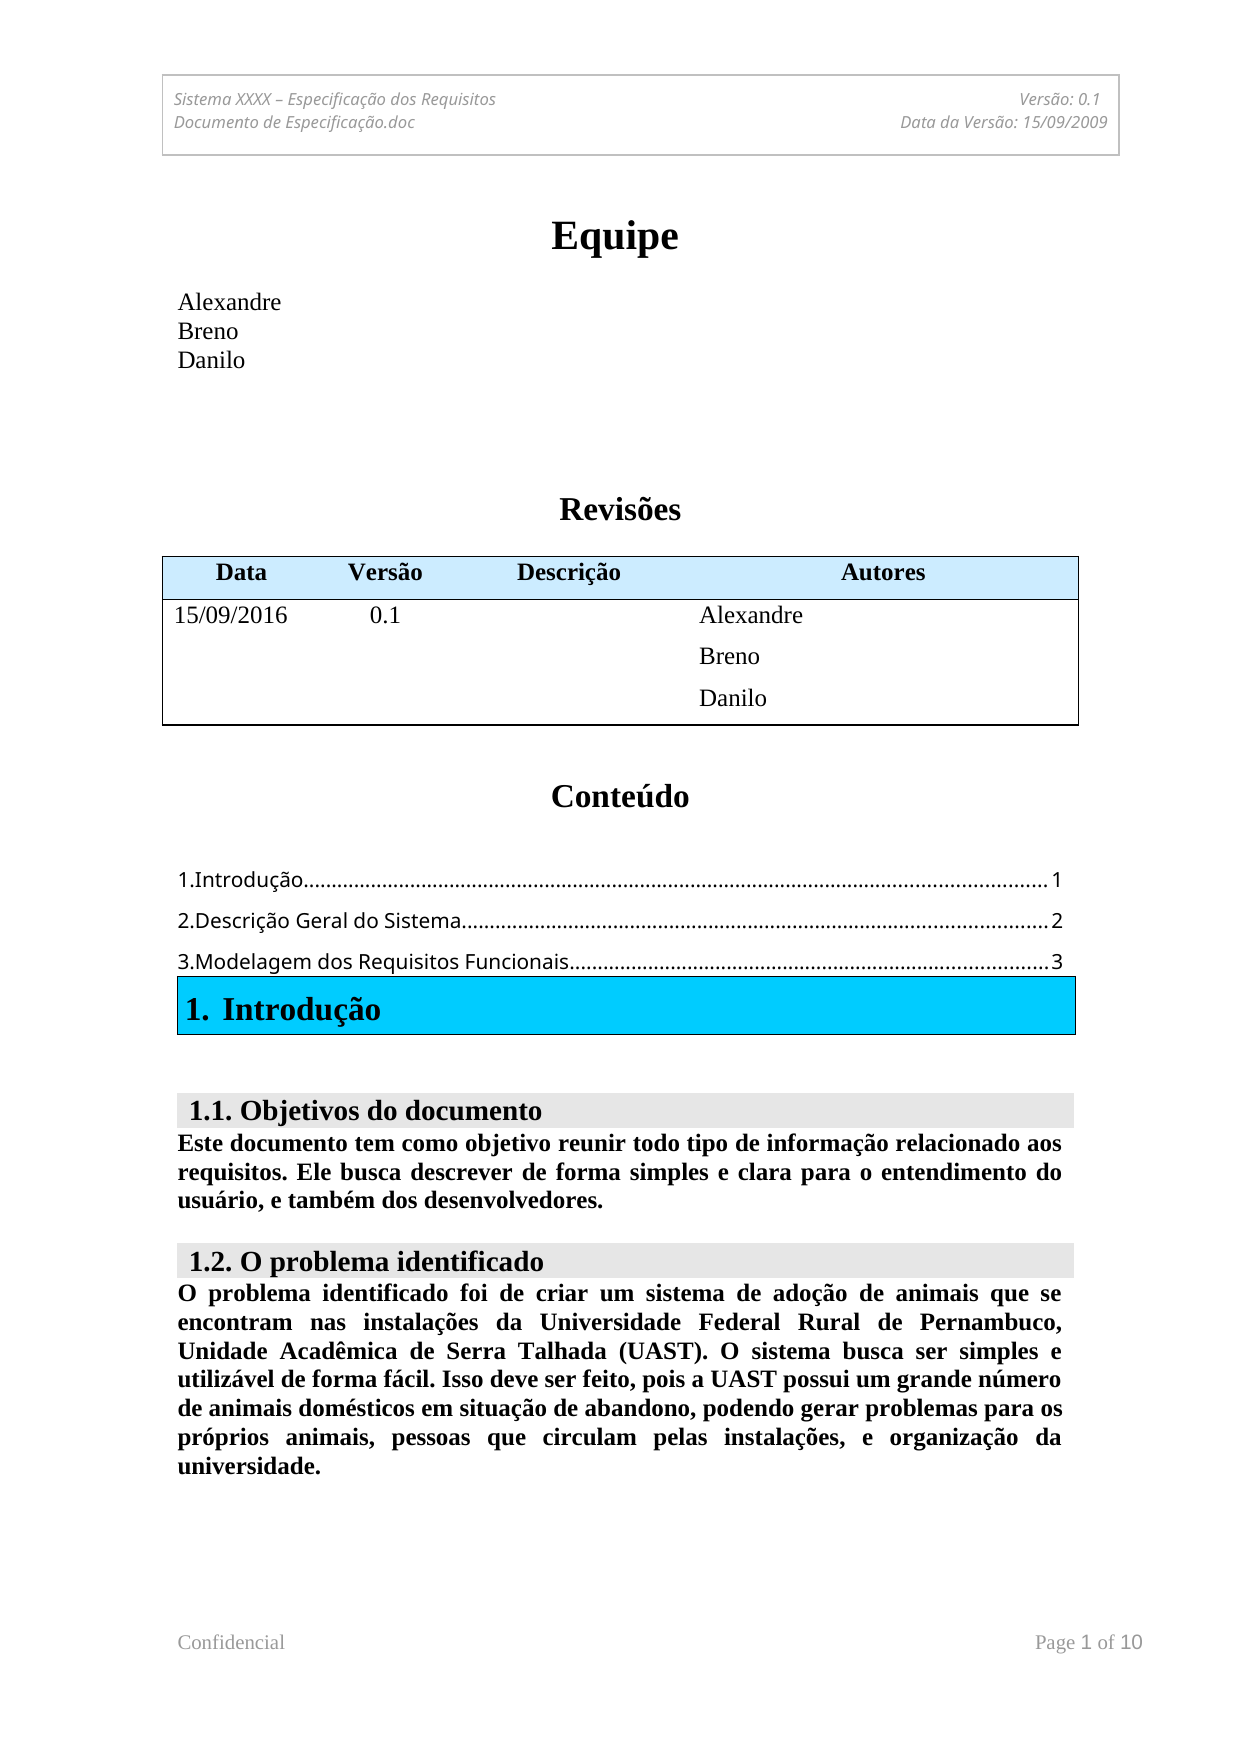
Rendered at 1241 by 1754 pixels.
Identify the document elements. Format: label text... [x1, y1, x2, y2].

table_header 1.1. Objetivos do documento [177, 1093, 1074, 1128]
table_cell Alexandre Breno Danilo [688, 600, 1078, 724]
text O problema identificado foi de criar um sistema de adoção de animais que se encontram nas instalações da Universidade Federal Rural de Pernambuco, Unidade Acadêmica de Serra Talhada (UAST). O sistema busca ser simples e utilizável de forma fácil. Isso deve ser feito, pois a UAST possui um grande número de animais domésticos em situação de abandono, podendo gerar problemas para os próprios animais, pessoas que circulam pelas instalações, e organização da universidade. [177, 1278, 1063, 1479]
table_header 1.2. O problema identificado [177, 1243, 1074, 1278]
text 1.Introdução 1 [177, 866, 1096, 894]
text Equipe [177, 211, 1063, 259]
text Alexandre [177, 287, 1063, 316]
text Danilo [177, 345, 1063, 374]
table_header Data [163, 557, 320, 599]
table_header Introdução [178, 977, 1075, 1034]
text 2.Descrição Geral do Sistema 2 [177, 906, 1096, 935]
table_header Versão [320, 557, 450, 599]
text Breno [177, 316, 1063, 345]
table_cell 0.1 [320, 600, 450, 724]
text Este documento tem como objetivo reunir todo tipo de informação relacionado aos requisitos. Ele busca descrever de forma simples e clara para o entendimento do usuário, e também dos desenvolvedores. [177, 1128, 1063, 1214]
table_cell [450, 600, 688, 724]
table_cell 15/09/2016 [163, 600, 320, 724]
text Conteúdo [177, 776, 1063, 853]
table_header Descrição [450, 557, 688, 599]
text 3.Modelagem dos Requisitos Funcionais 3 [177, 947, 1096, 976]
text Revisões [177, 489, 1063, 527]
table_header Autores [688, 557, 1078, 599]
